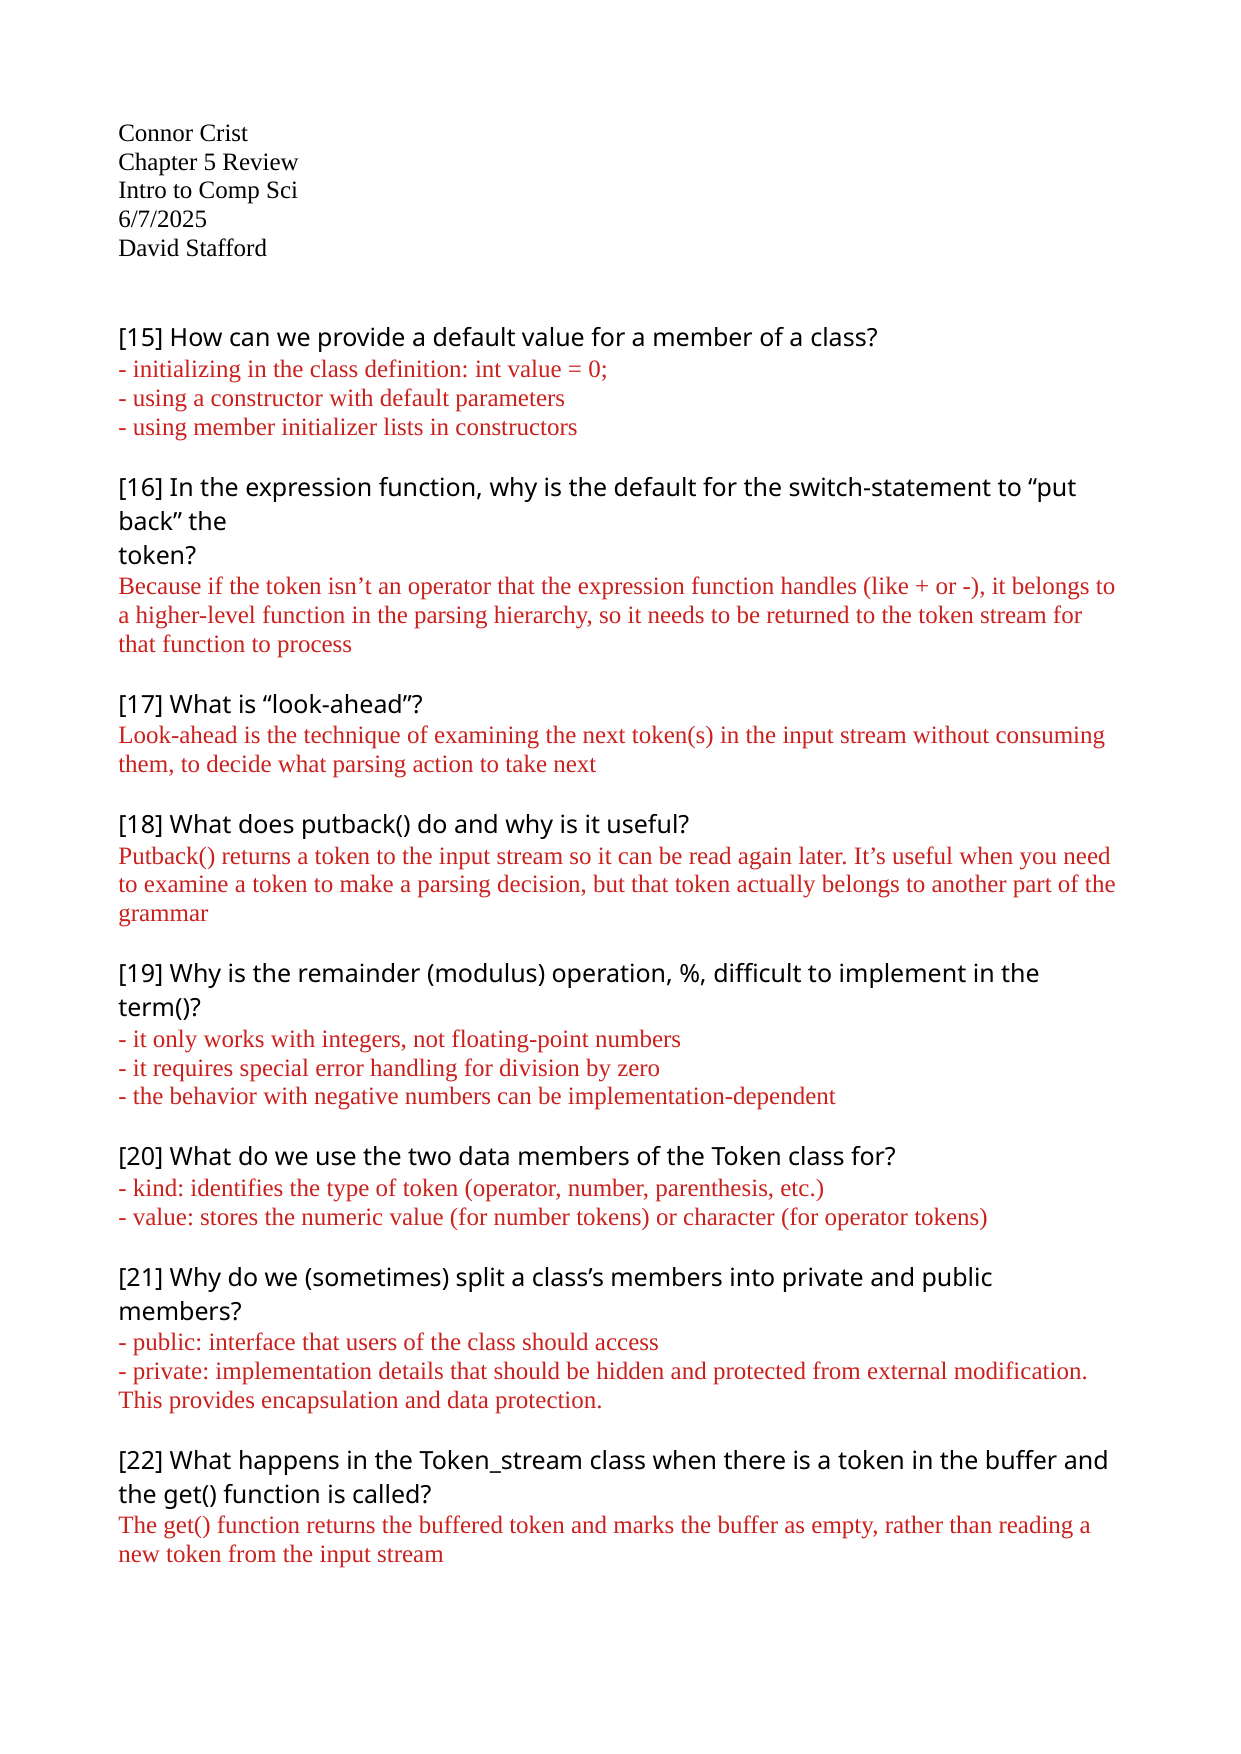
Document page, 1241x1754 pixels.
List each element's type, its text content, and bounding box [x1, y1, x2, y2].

text [22] What happens in the Token_stream class when there is a token in the buffer and the get() function is called? The get() function returns the buffered token and marks the buffer as empty, rather than reading a new token from the input stream [118, 1442, 1122, 1568]
text [16] In the expression function, why is the default for the switch-statement to “put back” the token? [118, 469, 1122, 571]
text - it requires special error handling for division by zero [118, 1053, 1122, 1081]
text [18] What does putback() do and why is it useful? Putback() returns a token to the input stream so it can be read again later. It’s useful when you need to examine a token to make a parsing decision, but that token actually belongs to another part of the grammar [118, 807, 1122, 927]
text [19] Why is the remainder (modulus) operation, %, difficult to implement in the term()? [118, 956, 1122, 1024]
text - value: stores the numeric value (for number tokens) or character (for operator tokens) [118, 1202, 1122, 1230]
text Because if the token isn’t an operator that the expression function handles (like + or -), it belongs to a higher-level function in the parsing hierarchy, so it needs to be returned to the token stream for that function to process [118, 571, 1122, 686]
text [17] What is “look-ahead”? Look-ahead is the technique of examining the next token(s) in the input stream without consuming them, to decide what parsing action to take next [118, 686, 1122, 778]
text - it only works with integers, not floating-point numbers [118, 1024, 1122, 1053]
text - using a constructor with default parameters [118, 383, 1122, 412]
text [15] How can we provide a default value for a member of a class? - initializing in the class definition: int value = 0; [118, 320, 1122, 383]
text - private: implementation details that should be hidden and protected from external modification. This provides encapsulation and data protection. [118, 1356, 1122, 1413]
text [21] Why do we (sometimes) split a class’s members into private and public members? - public: interface that users of the class should access [118, 1259, 1122, 1356]
text - using member initializer lists in constructors [118, 412, 1122, 440]
text [20] What do we use the two data members of the Token class for? - kind: identifies the type of token (operator, number, parenthesis, etc.) [118, 1139, 1122, 1202]
text - the behavior with negative numbers can be implementation-dependent [118, 1081, 1122, 1110]
